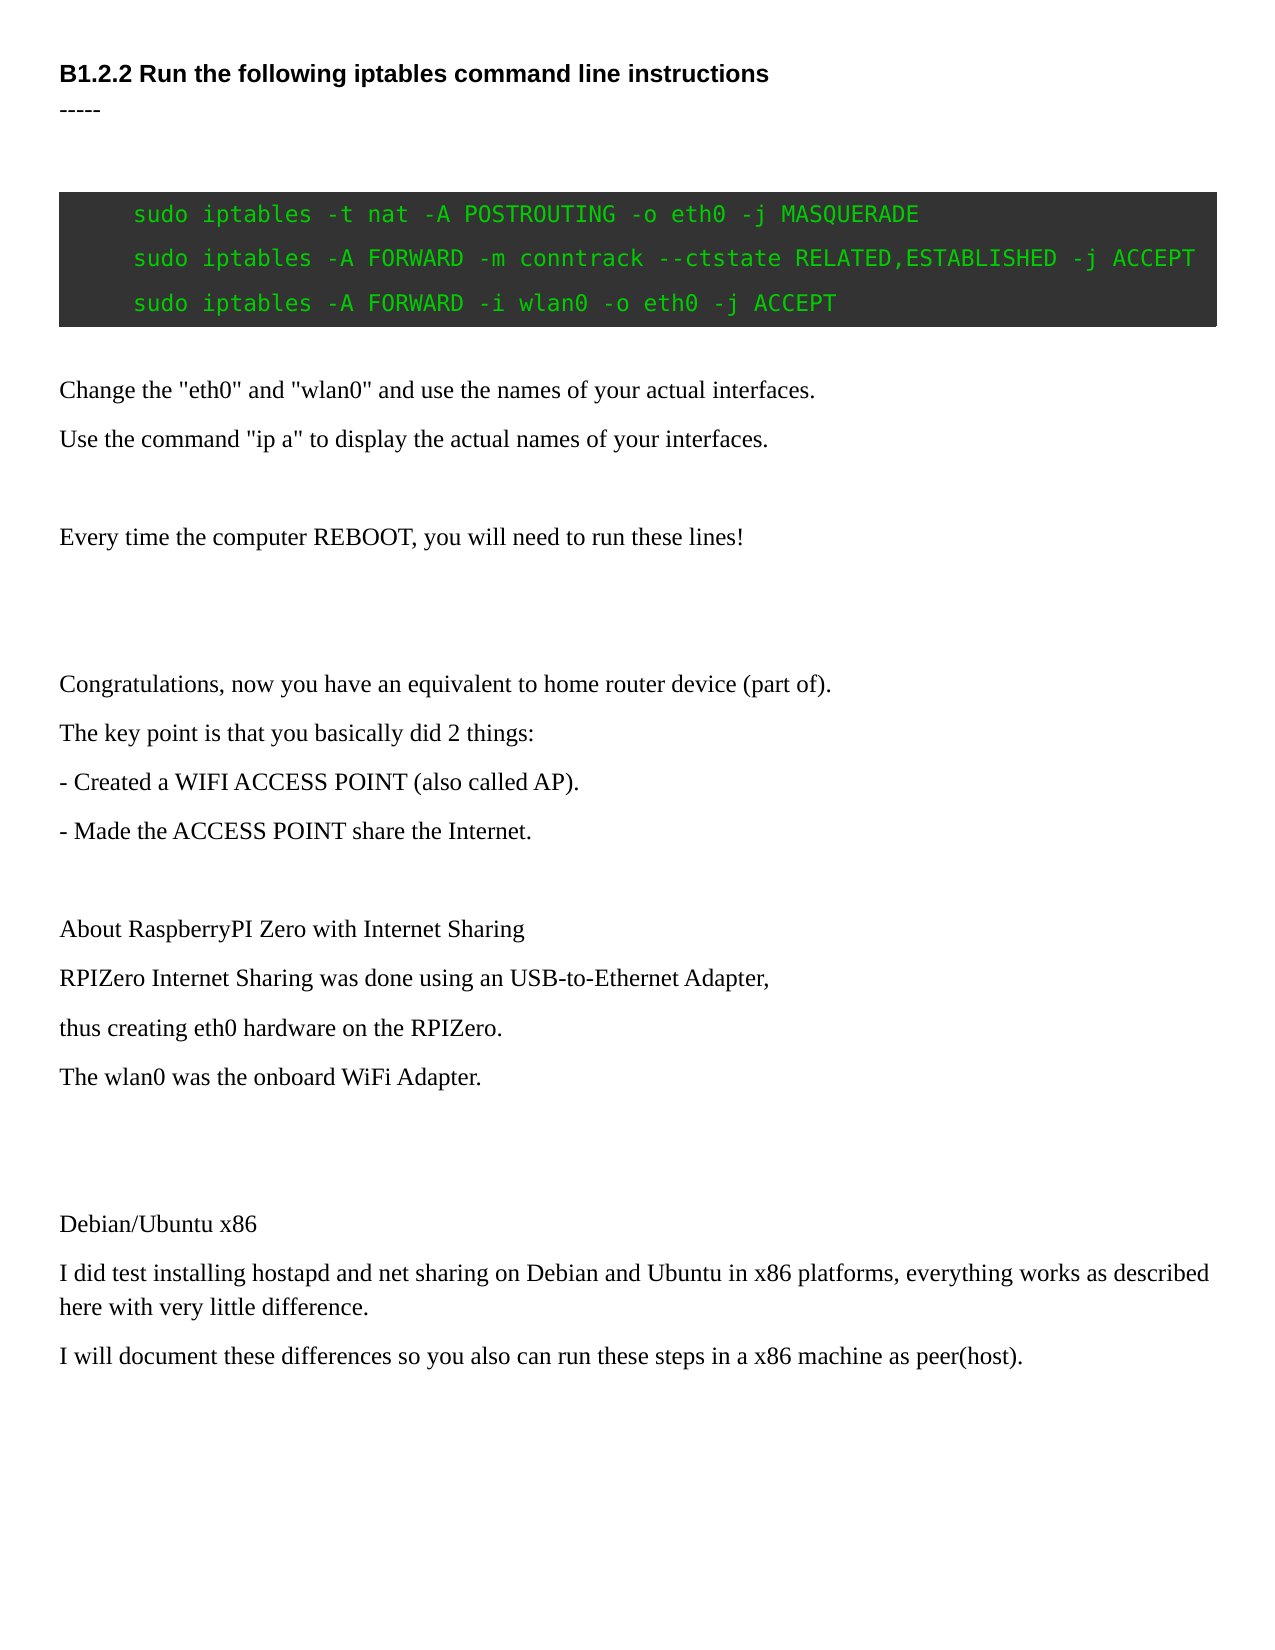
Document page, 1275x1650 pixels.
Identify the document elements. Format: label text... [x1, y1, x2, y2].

text I did test installing hostapd and net sharing on Debian and Ubuntu in x86 platforms, everything works as described here with very little difference. [59, 1258, 1216, 1321]
text RPIZero Internet Sharing was done using an USB-to-Ethernet Adapter, [59, 963, 1216, 992]
text - Made the ACCESS POINT share the Internet. [59, 816, 1216, 845]
text Congratulations, now you have an equivalent to home router device (part of). [59, 669, 1216, 698]
text Debian/Ubuntu x86 [59, 1209, 1216, 1238]
text - Created a WIFI ACCESS POINT (also called AP). [59, 767, 1216, 796]
text The key point is that you basically did 2 things: [59, 718, 1216, 747]
text thus creating eth0 hardware on the RPIZero. [59, 1013, 1216, 1041]
text sudo iptables -A FORWARD -i wlan0 -o eth0 -j ACCEPT [60, 282, 1216, 326]
subtitle B1.2.2 Run the following iptables command line instructions [59, 59, 1216, 88]
text ----- [59, 94, 1216, 123]
text sudo iptables -A FORWARD -m conntrack --ctstate RELATED,ESTABLISHED -j ACCEPT [60, 238, 1216, 281]
text Use the command "ip a" to display the actual names of your interfaces. [59, 424, 1216, 453]
text Every time the computer REBOOT, you will need to run these lines! [59, 522, 1216, 551]
text sudo iptables -t nat -A POSTROUTING -o eth0 -j MASQUERADE [60, 193, 1216, 236]
text Change the "eth0" and "wlan0" and use the names of your actual interfaces. [59, 375, 1216, 403]
text The wlan0 was the onboard WiFi Adapter. [59, 1062, 1216, 1090]
text About RaspberryPI Zero with Internet Sharing [59, 914, 1216, 943]
text I will document these differences so you also can run these steps in a x86 machine as peer(host). [59, 1341, 1216, 1370]
